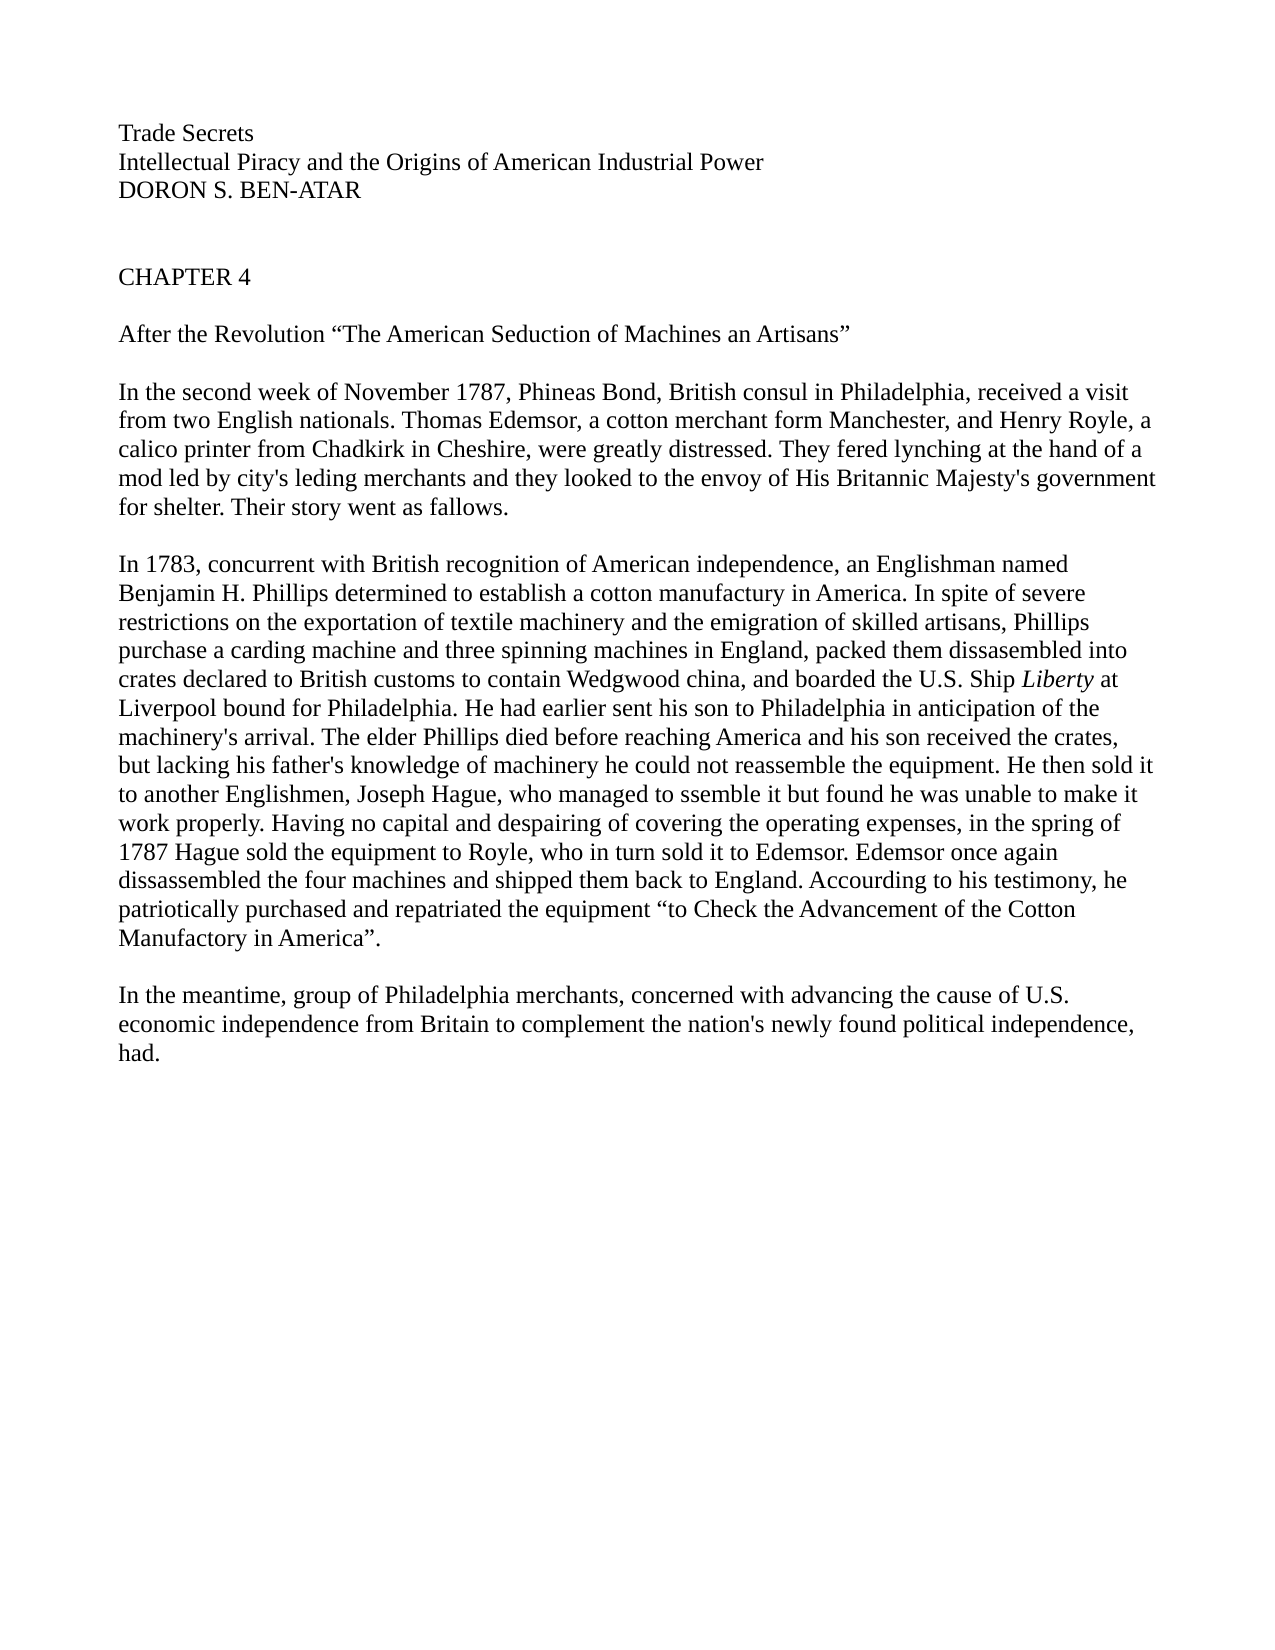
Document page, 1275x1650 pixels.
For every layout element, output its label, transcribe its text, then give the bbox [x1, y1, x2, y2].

text Intellectual Piracy and the Origins of American Industrial Power [118, 147, 1157, 176]
text In the second week of November 1787, Phineas Bond, British consul in Philadelphia, received a visit from two English nationals. Thomas Edemsor, a cotton merchant form Manchester, and Henry Royle, a calico printer from Chadkirk in Cheshire, were greatly distressed. They fered lynching at the hand of a mod led by city's leding merchants and they looked to the envoy of His Britannic Majesty's government for shelter. Their story went as fallows. [118, 377, 1157, 521]
text DORON S. BEN-ATAR [118, 176, 1157, 204]
text In 1783, concurrent with British recognition of American independence, an Englishman named Benjamin H. Phillips determined to establish a cotton manufactury in America. In spite of severe restrictions on the exportation of textile machinery and the emigration of skilled artisans, Phillips purchase a carding machine and three spinning machines in England, packed them dissasembled into crates declared to British customs to contain Wedgwood china, and boarded the U.S. Ship Liberty at Liverpool bound for Philadelphia. He had earlier sent his son to Philadelphia in anticipation of the machinery's arrival. The elder Phillips died before reaching America and his son received the crates, but lacking his father's knowledge of machinery he could not reassemble the equipment. He then sold it to another Englishmen, Joseph Hague, who managed to ssemble it but found he was unable to make it work properly. Having no capital and despairing of covering the operating expenses, in the spring of 1787 Hague sold the equipment to Royle, who in turn sold it to Edemsor. Edemsor once again dissassembled the four machines and shipped them back to England. Accourding to his testimony, he patriotically purchased and repatriated the equipment “to Check the Advancement of the Cotton Manufactory in America”. [118, 549, 1157, 952]
text In the meantime, group of Philadelphia merchants, concerned with advancing the cause of U.S. economic independence from Britain to complement the nation's newly found political independence, had. [118, 981, 1157, 1067]
text After the Revolution “The American Seduction of Machines an Artisans” [118, 319, 1157, 348]
text Trade Secrets [118, 118, 1157, 147]
text CHAPTER 4 [118, 262, 1157, 291]
